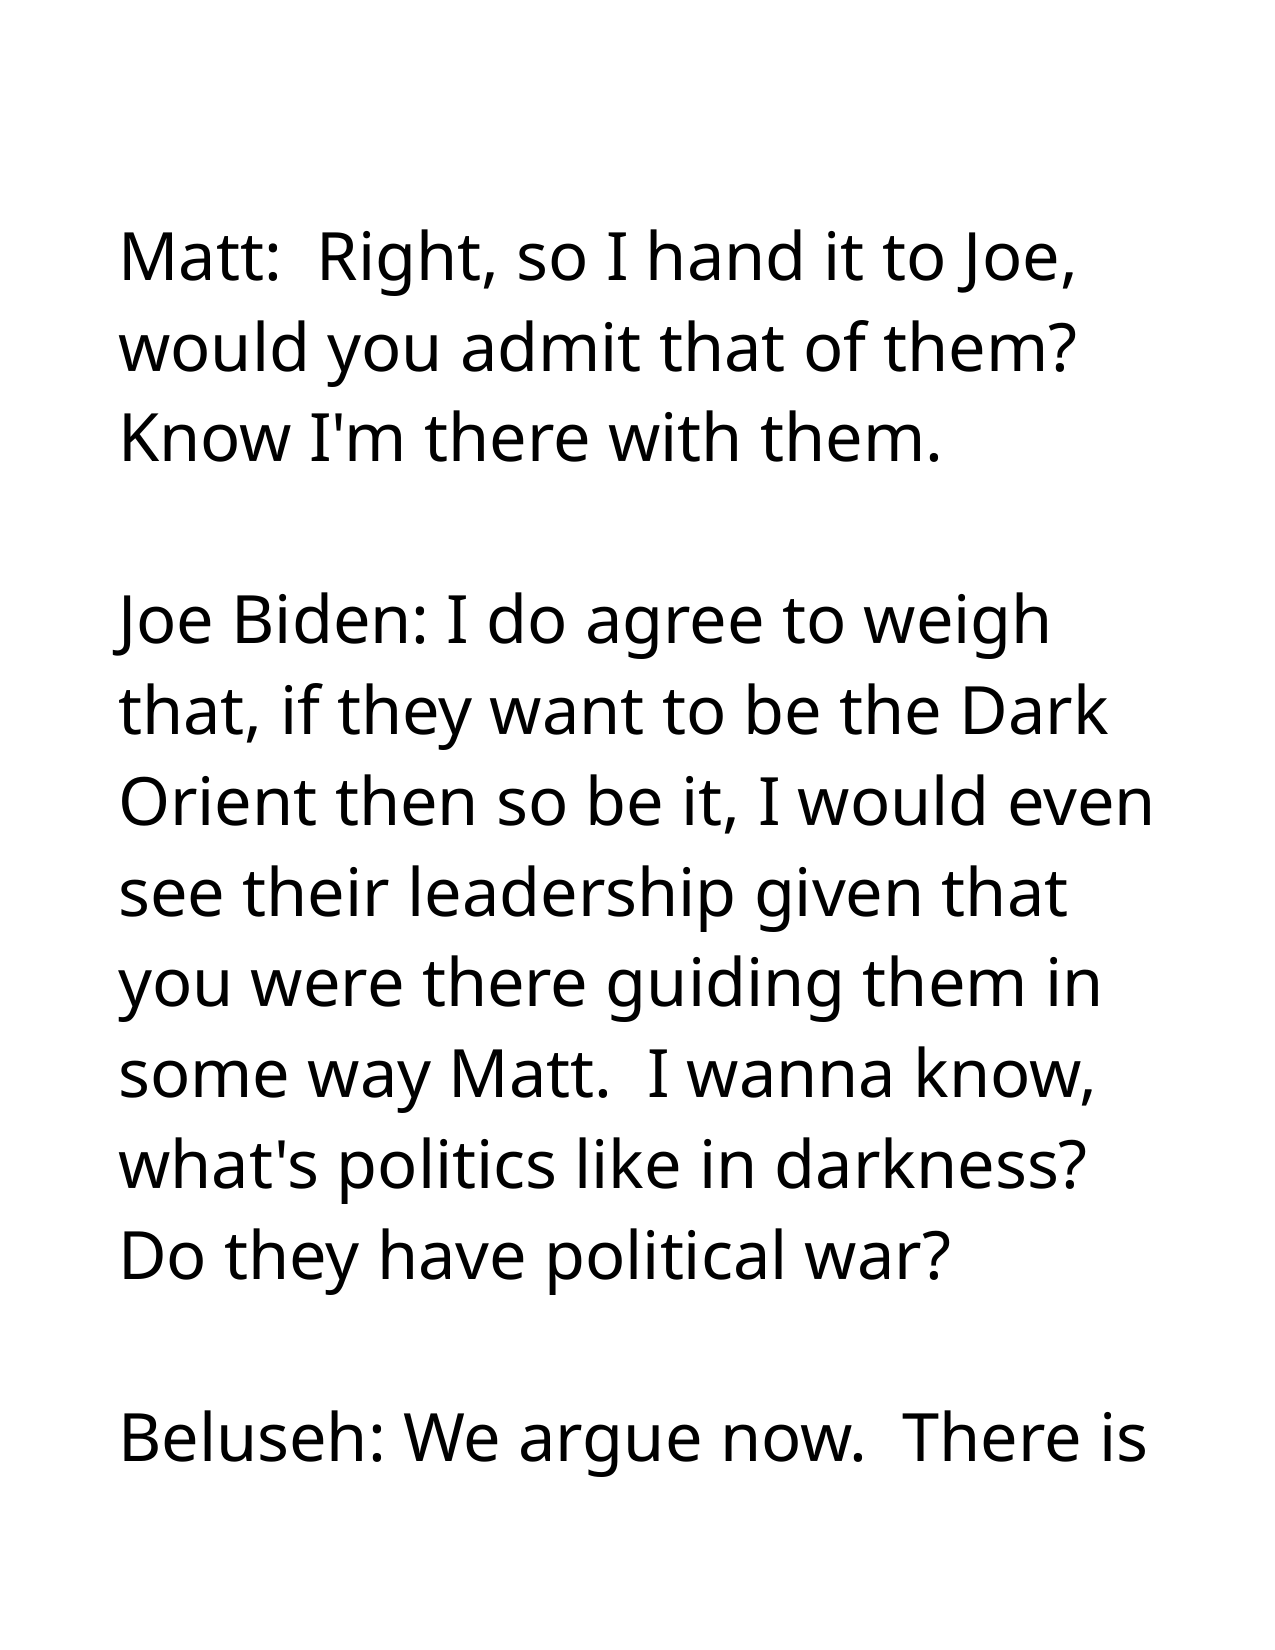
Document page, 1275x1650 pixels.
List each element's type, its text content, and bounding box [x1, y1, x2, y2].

text Beluseh: We argue now. There is [118, 1390, 1157, 1481]
text Joe Biden: I do agree to weigh that, if they want to be the Dark Orient then so be it, I would even see their leadership given that you were there guiding them in some way Matt. I wanna know, what's politics like in darkness? Do they have political war? [118, 572, 1157, 1299]
text Matt: Right, so I hand it to Joe, would you admit that of them? Know I'm there with them. [118, 209, 1157, 481]
